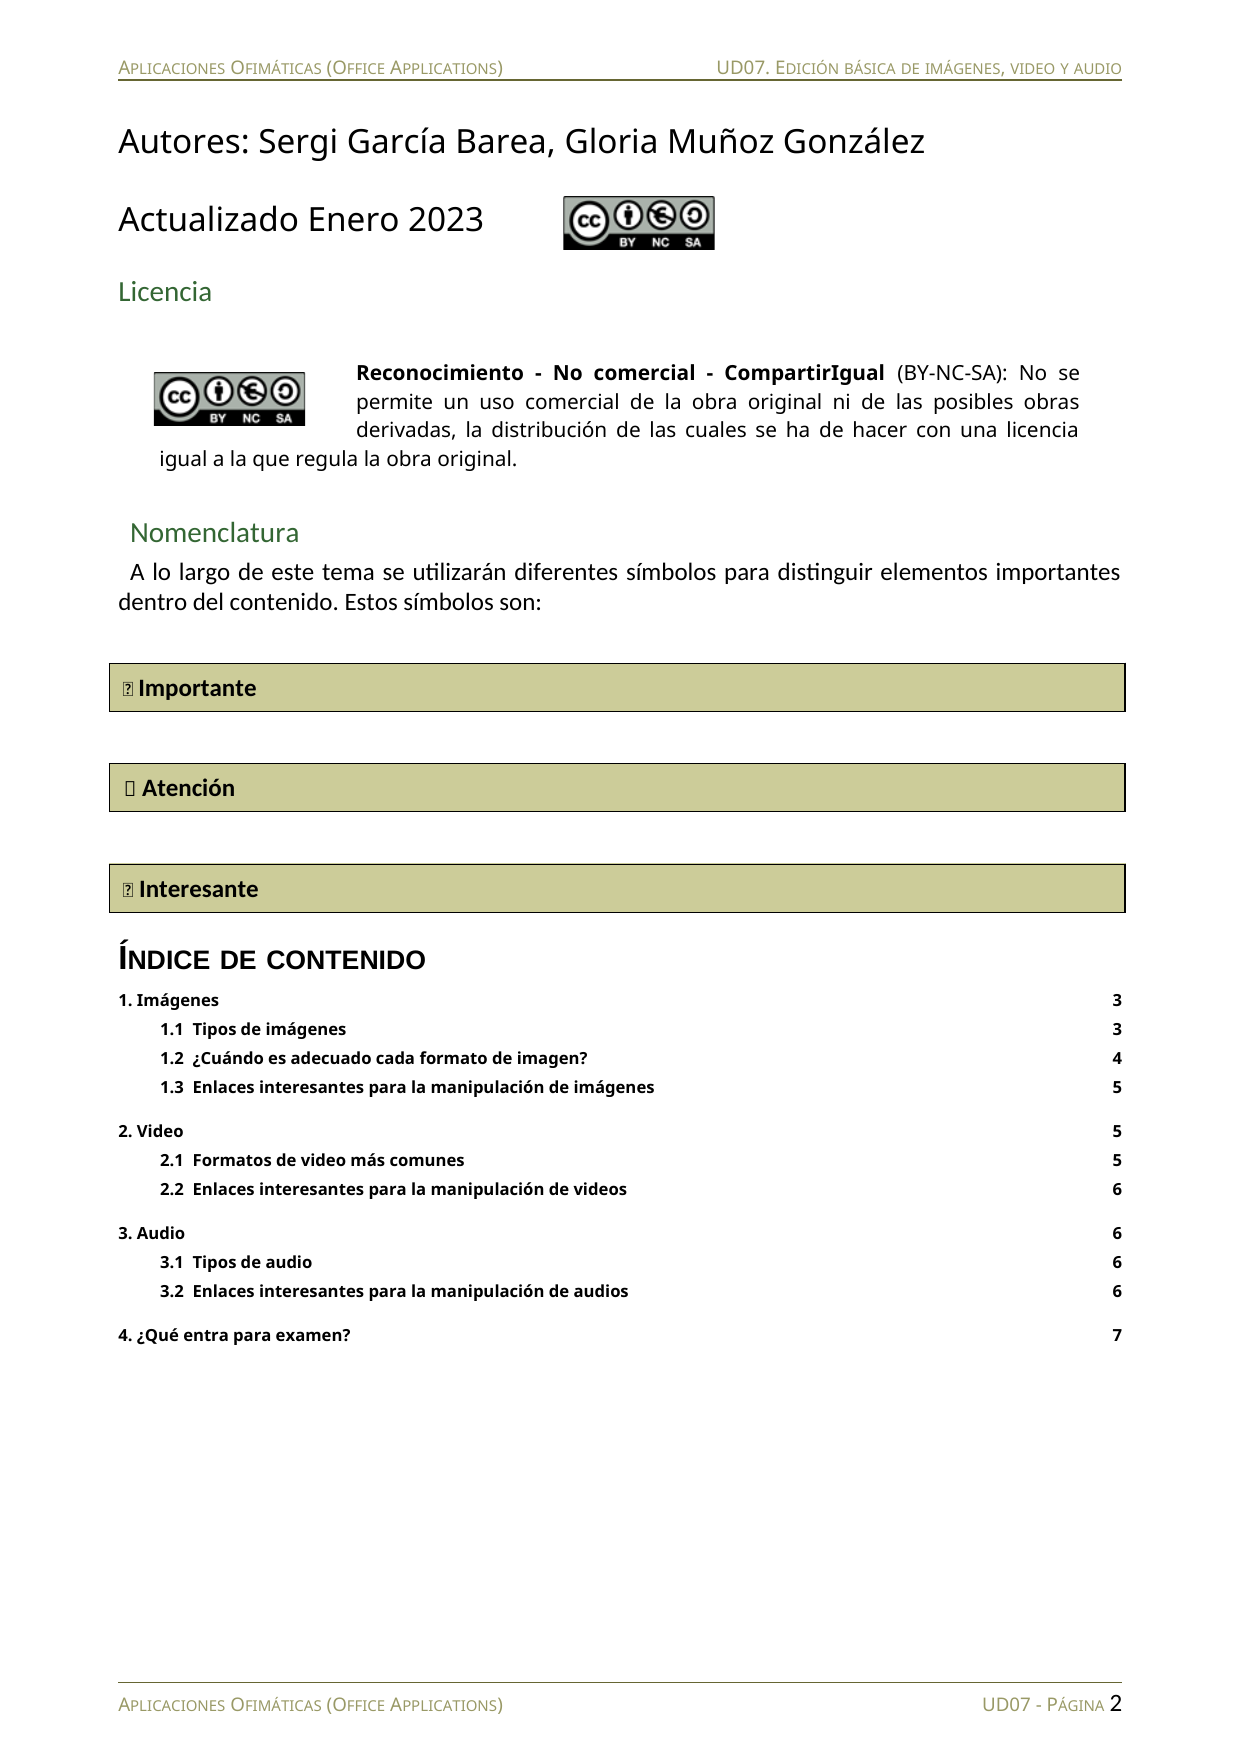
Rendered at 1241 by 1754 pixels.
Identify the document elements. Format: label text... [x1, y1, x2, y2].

text Actualizado Enero 2023 [118, 196, 563, 241]
text 2.2 Enlaces interesantes para la manipulación de videos 6 [156, 1178, 1122, 1201]
text 3.1 Tipos de audio 6 [156, 1251, 1122, 1273]
text 3.2 Enlaces interesantes para la manipulación de audios 6 [156, 1280, 1122, 1303]
text Nomenclatura [118, 514, 1122, 549]
text Índice de contenido [118, 938, 1122, 976]
text ❕ Atención [110, 764, 1124, 811]
text 1.1 Tipos de imágenes 3 [156, 1018, 1122, 1041]
text 📖 Importante [110, 664, 1124, 711]
text A lo largo de este tema se utilizarán diferentes símbolos para distinguir elementos importantes dentro del contenido. Estos símbolos son: [118, 556, 1122, 617]
text 3. Audio 6 [118, 1222, 1122, 1244]
text Autores: Sergi García Barea, Gloria Muñoz González [118, 118, 1122, 163]
text 1.3 Enlaces interesantes para la manipulación de imágenes 5 [156, 1076, 1122, 1099]
text 1.2 ¿Cuándo es adecuado cada formato de imagen? 4 [156, 1047, 1122, 1070]
text Licencia [118, 273, 1122, 309]
text 2.1 Formatos de video más comunes 5 [156, 1149, 1122, 1172]
text 4. ¿Qué entra para examen? 7 [118, 1323, 1122, 1346]
text Reconocimiento - No comercial - CompartirIgual (BY-NC-SA): No se permite un uso comercial de la obra original ni de las posibles obras derivadas, la distribución de las cuales se ha de hacer con una licencia igual a la que regula la obra original. [159, 358, 1080, 472]
text 1. Imágenes 3 [118, 989, 1122, 1011]
text 2. Video 5 [118, 1120, 1122, 1142]
text 💬 Interesante [110, 865, 1124, 912]
picture [563, 196, 715, 250]
text [715, 196, 1122, 241]
picture [153, 372, 306, 426]
